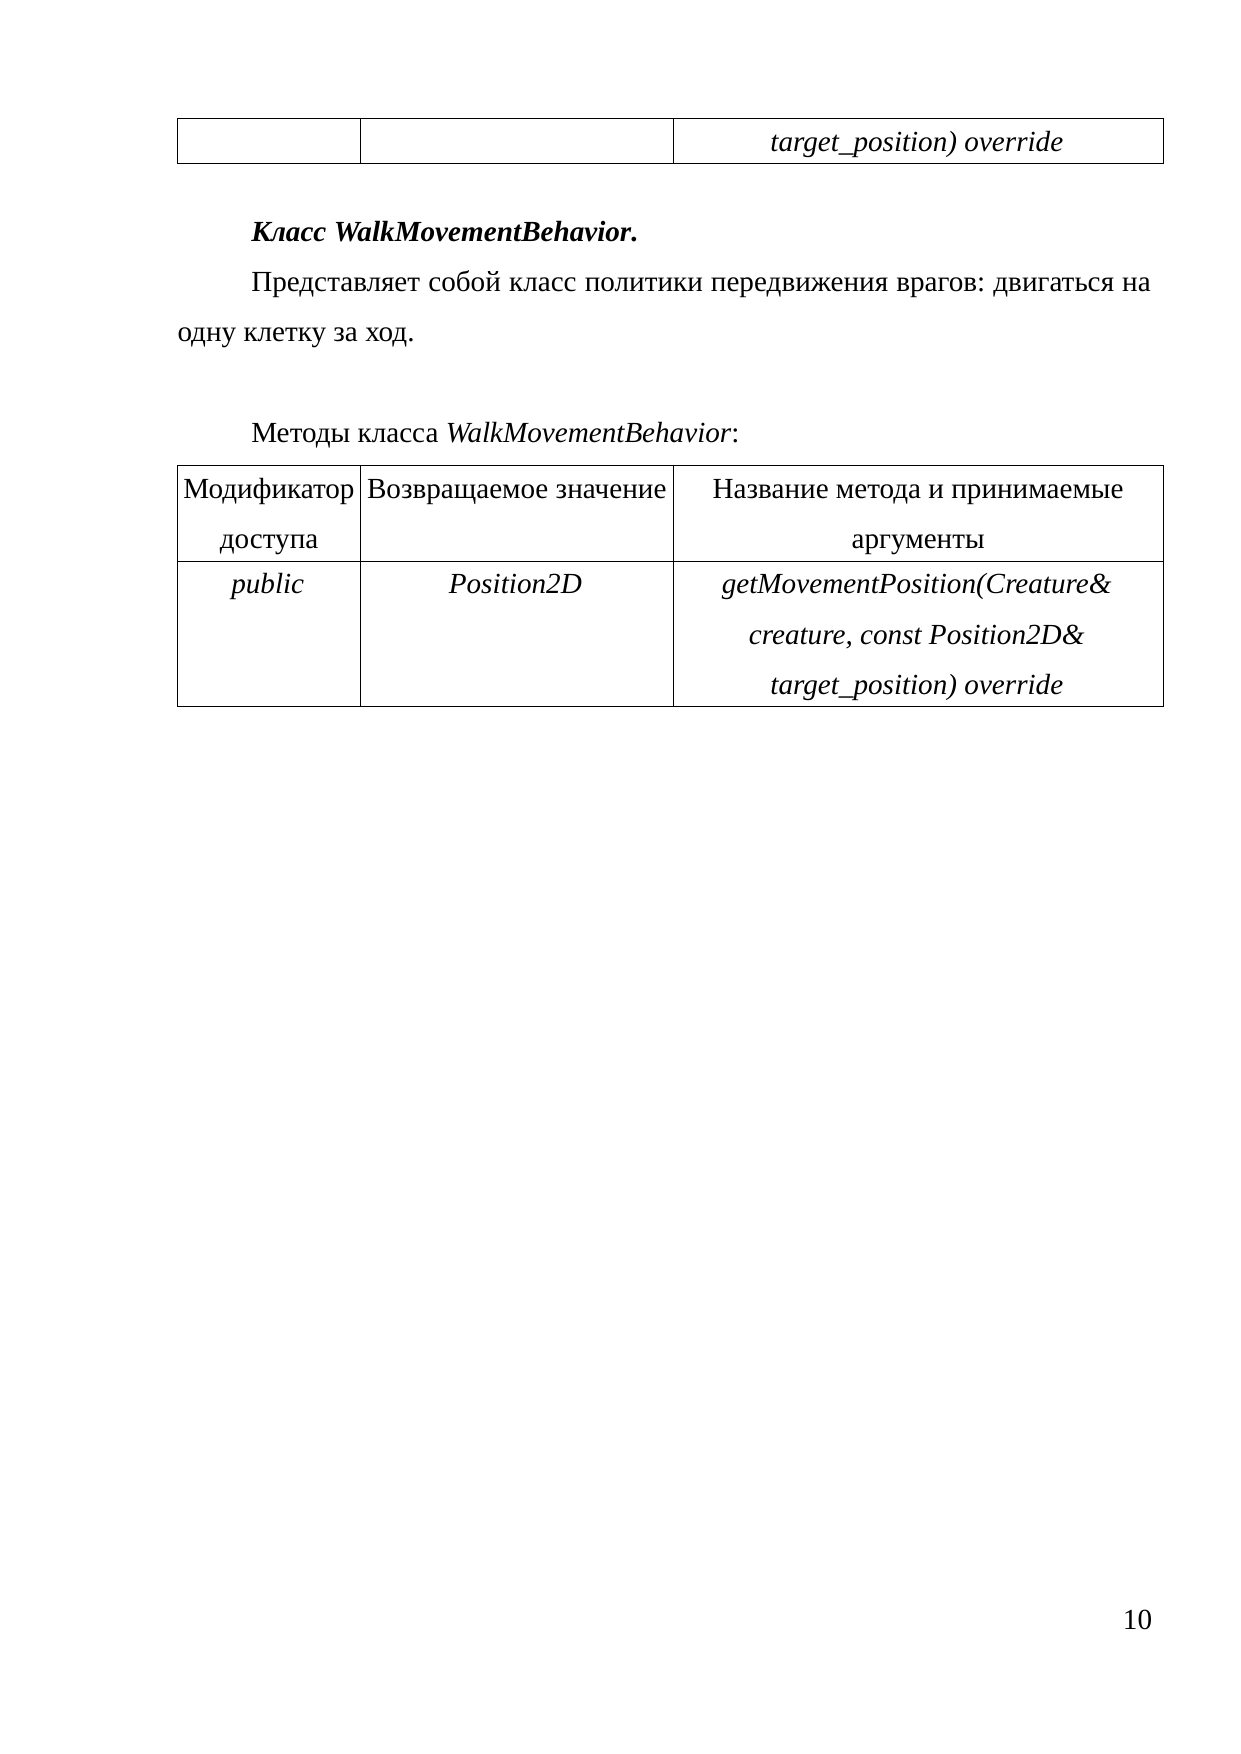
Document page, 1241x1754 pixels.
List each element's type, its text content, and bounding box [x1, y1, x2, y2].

table_cell Position2D [361, 562, 673, 706]
table_cell [361, 119, 673, 163]
table_cell public [178, 562, 360, 706]
table_cell [178, 119, 360, 163]
table_header Название метода и принимаемые аргументы [674, 466, 1163, 561]
table_header Возвращаемое значение [361, 466, 673, 561]
text Представляет собой класс политики передвижения врагов: двигаться на одну клетку за ход. [177, 264, 1152, 348]
text Методы класса WalkMovementBehavior: [177, 415, 1152, 448]
table_cell getMovementPosition(Creature& creature, const Position2D& target_position) override [674, 562, 1163, 706]
table_cell target_position) override [674, 119, 1163, 163]
table_header Модификатор доступа [178, 466, 360, 561]
subtitle Класс WalkMovementBehavior. [177, 214, 1152, 247]
